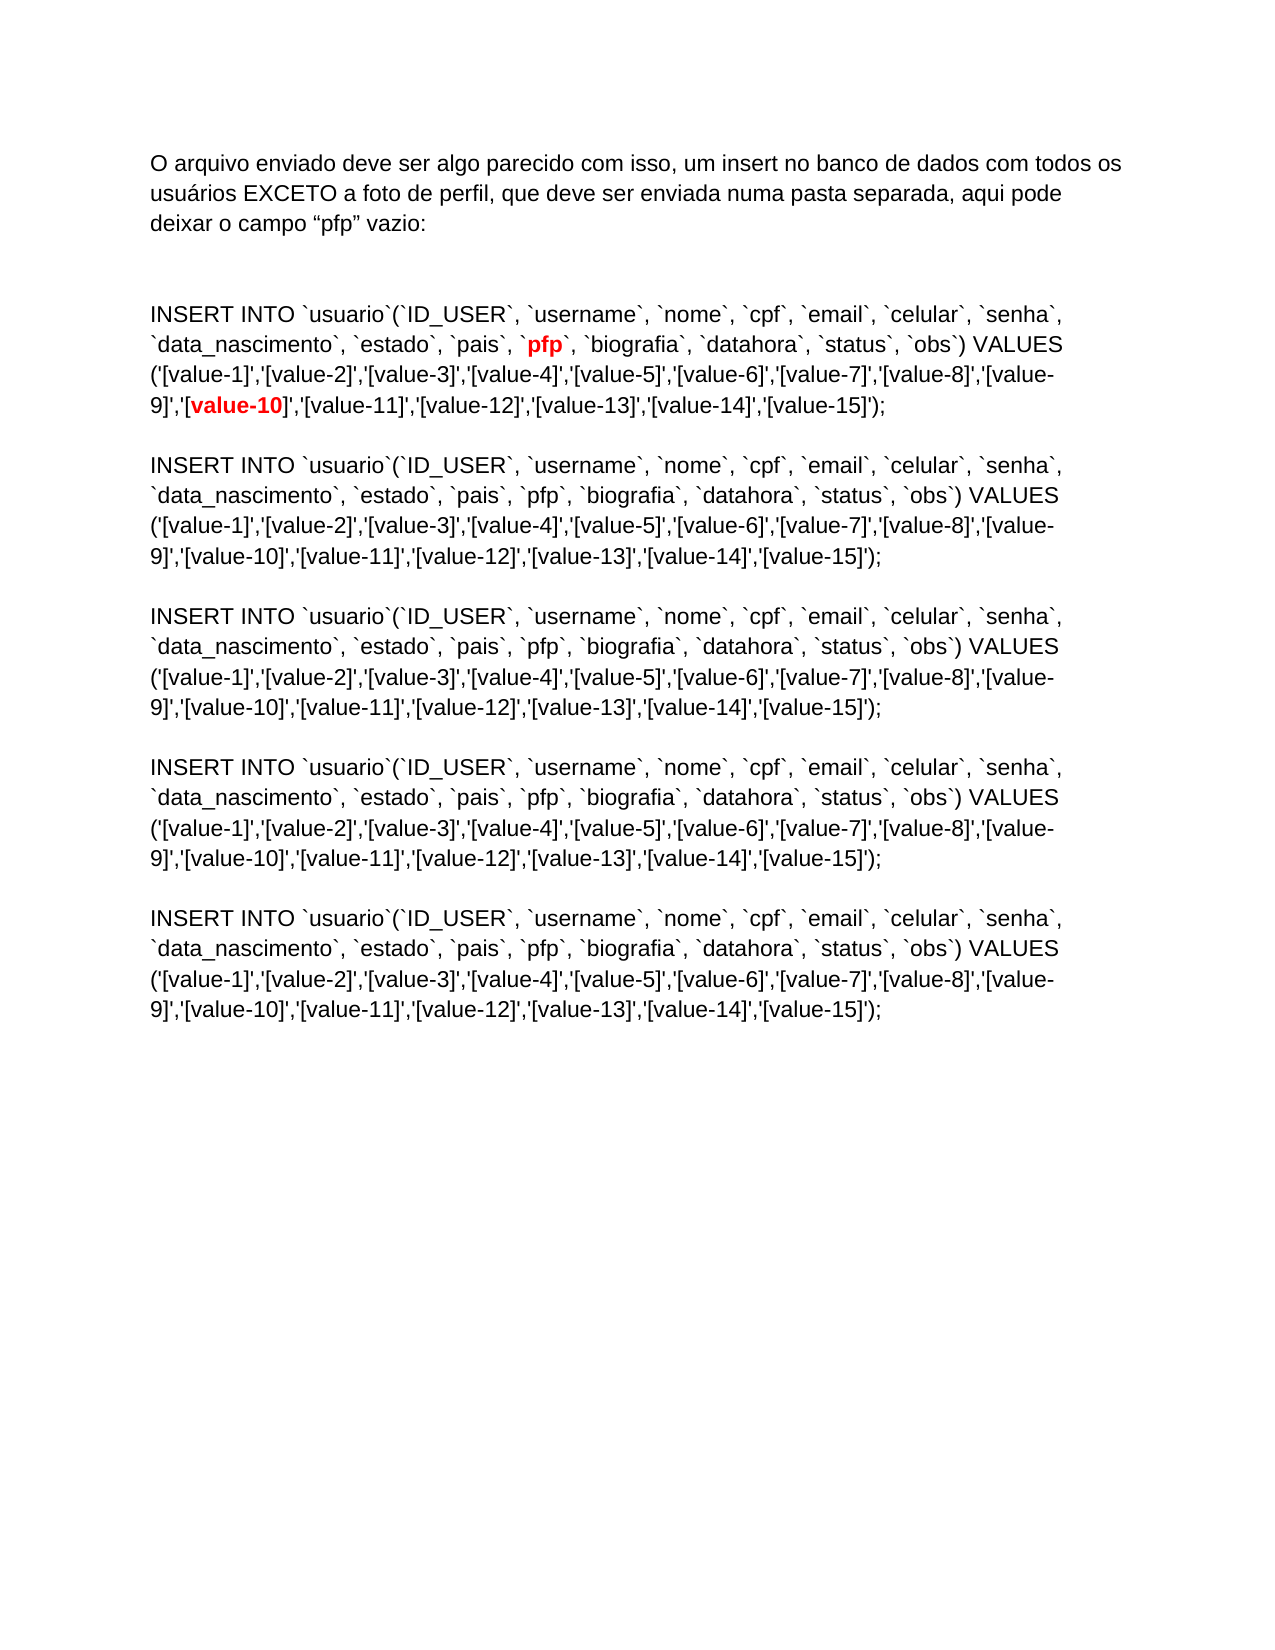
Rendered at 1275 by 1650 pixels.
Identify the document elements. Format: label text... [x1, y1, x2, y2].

text INSERT INTO `usuario`(`ID_USER`, `username`, `nome`, `cpf`, `email`, `celular`, `senha`, `data_nascimento`, `estado`, `pais`, `pfp`, `biografia`, `datahora`, `status`, `obs`) VALUES ('[value-1]','[value-2]','[value-3]','[value-4]','[value-5]','[value-6]','[value-7]','[value-8]','[value-9]','[value-10]','[value-11]','[value-12]','[value-13]','[value-14]','[value-15]'); [150, 301, 1125, 418]
text O arquivo enviado deve ser algo parecido com isso, um insert no banco de dados com todos os usuários EXCETO a foto de perfil, que deve ser enviada numa pasta separada, aqui pode deixar o campo “pfp” vazio: [150, 150, 1125, 237]
text INSERT INTO `usuario`(`ID_USER`, `username`, `nome`, `cpf`, `email`, `celular`, `senha`, `data_nascimento`, `estado`, `pais`, `pfp`, `biografia`, `datahora`, `status`, `obs`) VALUES ('[value-1]','[value-2]','[value-3]','[value-4]','[value-5]','[value-6]','[value-7]','[value-8]','[value-9]','[value-10]','[value-11]','[value-12]','[value-13]','[value-14]','[value-15]'); [150, 754, 1125, 871]
text INSERT INTO `usuario`(`ID_USER`, `username`, `nome`, `cpf`, `email`, `celular`, `senha`, `data_nascimento`, `estado`, `pais`, `pfp`, `biografia`, `datahora`, `status`, `obs`) VALUES ('[value-1]','[value-2]','[value-3]','[value-4]','[value-5]','[value-6]','[value-7]','[value-8]','[value-9]','[value-10]','[value-11]','[value-12]','[value-13]','[value-14]','[value-15]'); [150, 905, 1125, 1022]
text INSERT INTO `usuario`(`ID_USER`, `username`, `nome`, `cpf`, `email`, `celular`, `senha`, `data_nascimento`, `estado`, `pais`, `pfp`, `biografia`, `datahora`, `status`, `obs`) VALUES ('[value-1]','[value-2]','[value-3]','[value-4]','[value-5]','[value-6]','[value-7]','[value-8]','[value-9]','[value-10]','[value-11]','[value-12]','[value-13]','[value-14]','[value-15]'); [150, 603, 1125, 720]
text INSERT INTO `usuario`(`ID_USER`, `username`, `nome`, `cpf`, `email`, `celular`, `senha`, `data_nascimento`, `estado`, `pais`, `pfp`, `biografia`, `datahora`, `status`, `obs`) VALUES ('[value-1]','[value-2]','[value-3]','[value-4]','[value-5]','[value-6]','[value-7]','[value-8]','[value-9]','[value-10]','[value-11]','[value-12]','[value-13]','[value-14]','[value-15]'); [150, 452, 1125, 569]
